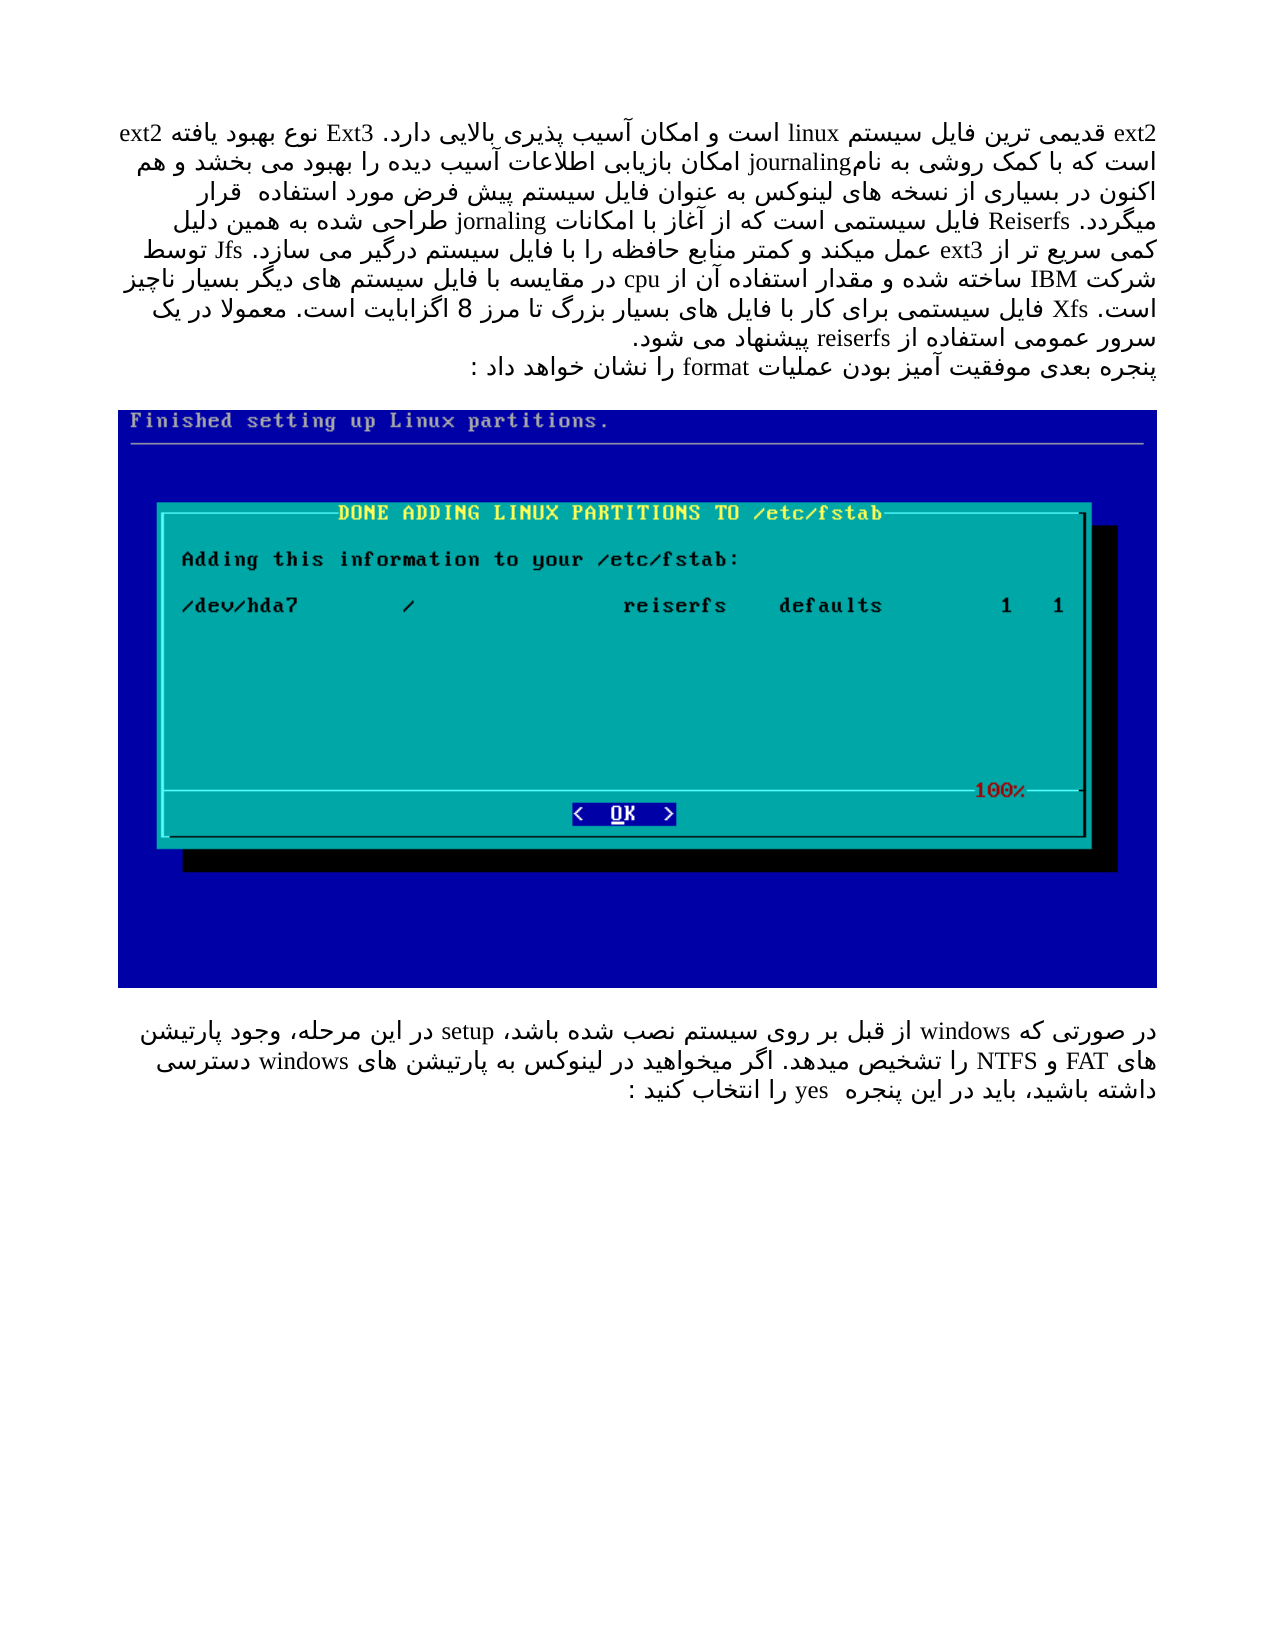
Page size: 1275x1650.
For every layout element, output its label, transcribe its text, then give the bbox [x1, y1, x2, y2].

text پنجره بعدی موفقیت آمیز بودن عملیات format را نشان خواهد داد : [118, 352, 1157, 381]
text ext2 قدیمی ترین فایل سیستم linux است و امکان آسیب پذیری بالایی دارد. Ext3 نوع بهبود یافته ext2 است که با کمک روشی به نامjournaling امکان بازیابی اطلاعات آسیب دیده را بهبود می بخشد و هم اکنون در بسیاری از نسخه های لینوکس به عنوان فایل سیستم پیش فرض مورد استفاده قرار میگردد. Reiserfs فایل سیستمی است که از آغاز با امکانات jornaling طراحی شده به همین دلیل کمی سریع تر از ext3 عمل میکند و کمتر منابع حافظه را با فایل سیستم درگیر می سازد. Jfs توسط شرکت IBM ساخته شده و مقدار استفاده آن از cpu در مقایسه با فایل سیستم های دیگر بسیار ناچیز است. Xfs فایل سیستمی برای کار با فایل های بسیار بزرگ تا مرز 8 اگزابایت است. معمولا در یک سرور عمومی استفاده از reiserfs پیشنهاد می شود. [118, 118, 1157, 352]
picture [118, 410, 1157, 988]
text در صورتی که windows از قبل بر روی سیستم نصب شده باشد، setup در این مرحله، وجود پارتیشن های FAT و NTFS را تشخیص میدهد. اگر میخواهید در لینوکس به پارتیشن های windows دسترسی داشته باشید، باید در این پنجره yes را انتخاب کنید : [118, 1016, 1157, 1104]
